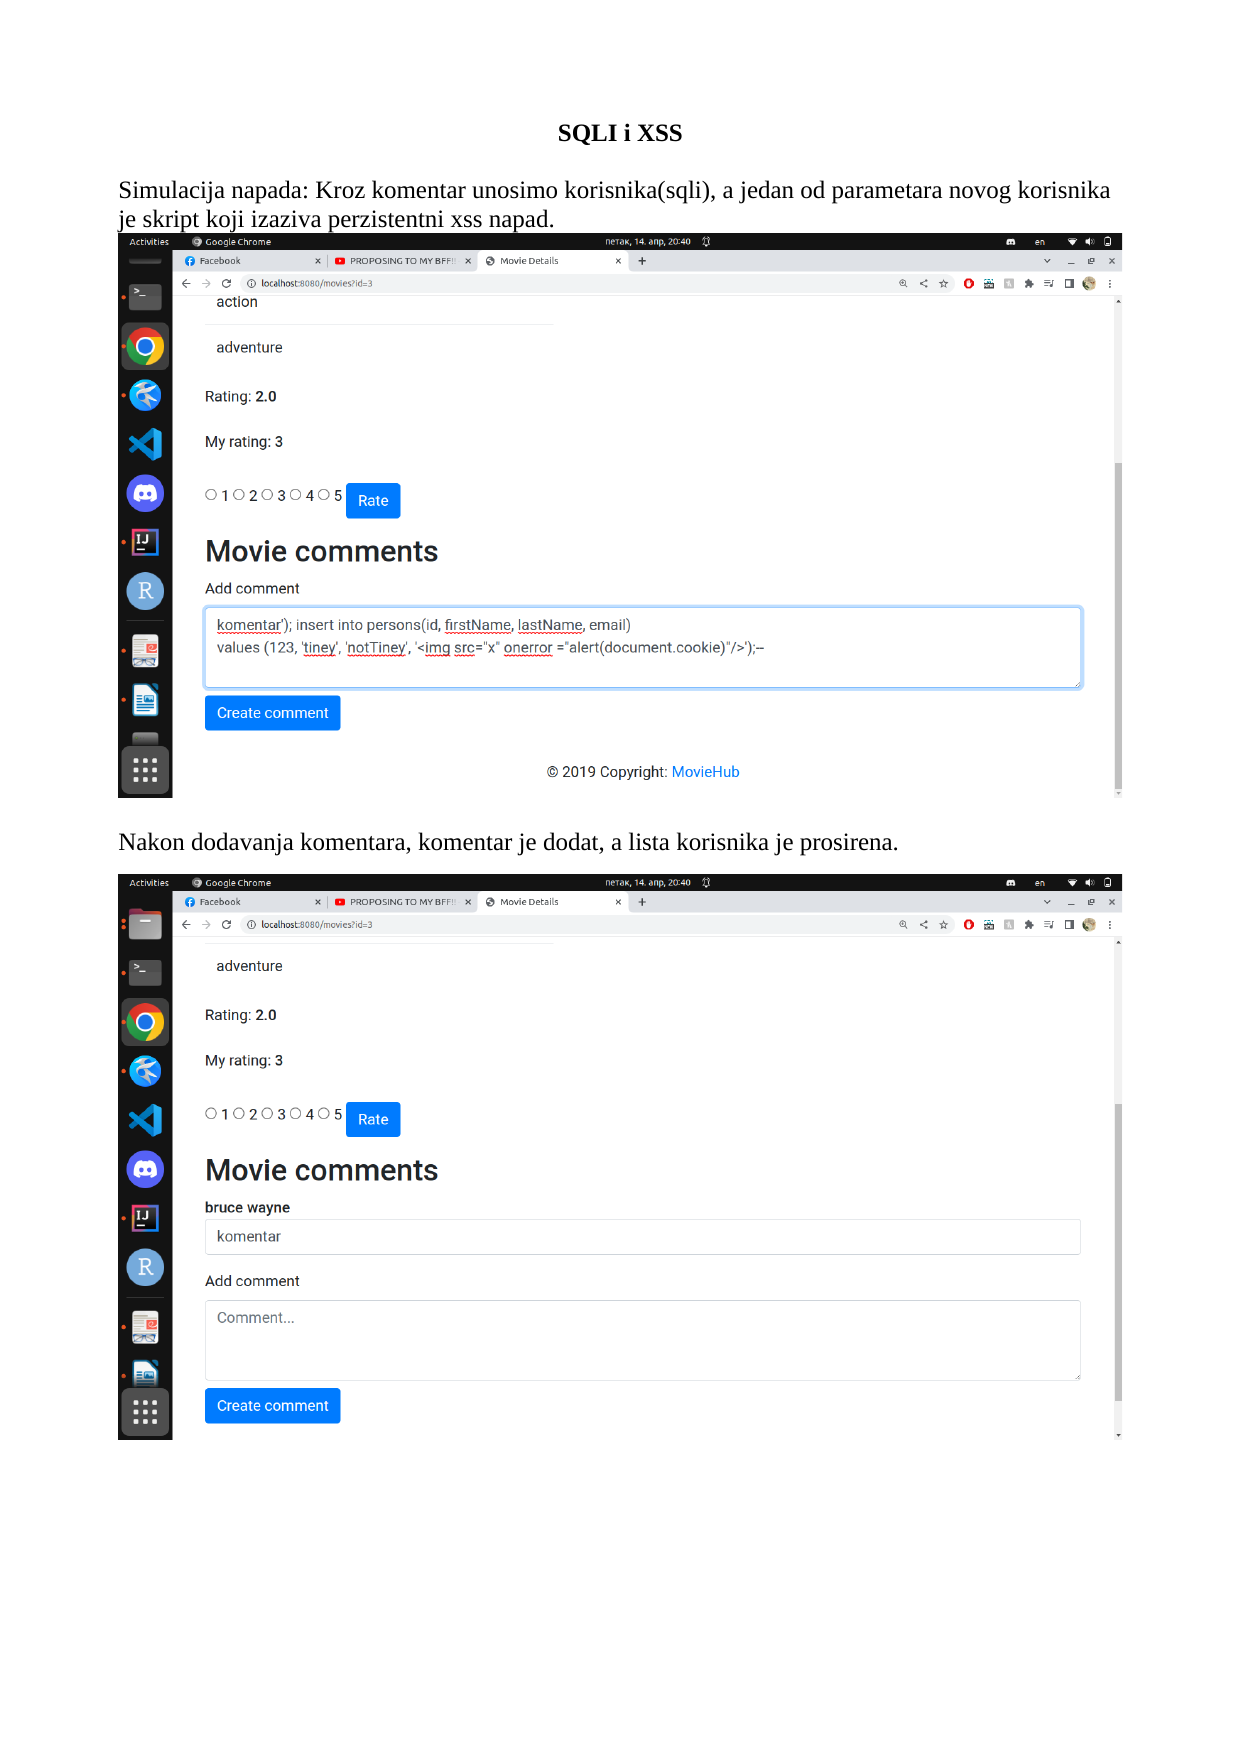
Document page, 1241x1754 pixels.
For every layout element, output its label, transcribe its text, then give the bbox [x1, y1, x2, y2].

text Simulacija napada: Kroz komentar unosimo korisnika(sqli), a jedan od parametara novog korisnika je skript koji izaziva perzistentni xss napad. [118, 176, 1122, 233]
text Nakon dodavanja komentara, komentar je dodat, a lista korisnika je prosirena. [118, 827, 1122, 855]
picture [118, 233, 1123, 798]
picture [118, 874, 1123, 1440]
text SQLI i XSS [118, 118, 1122, 147]
